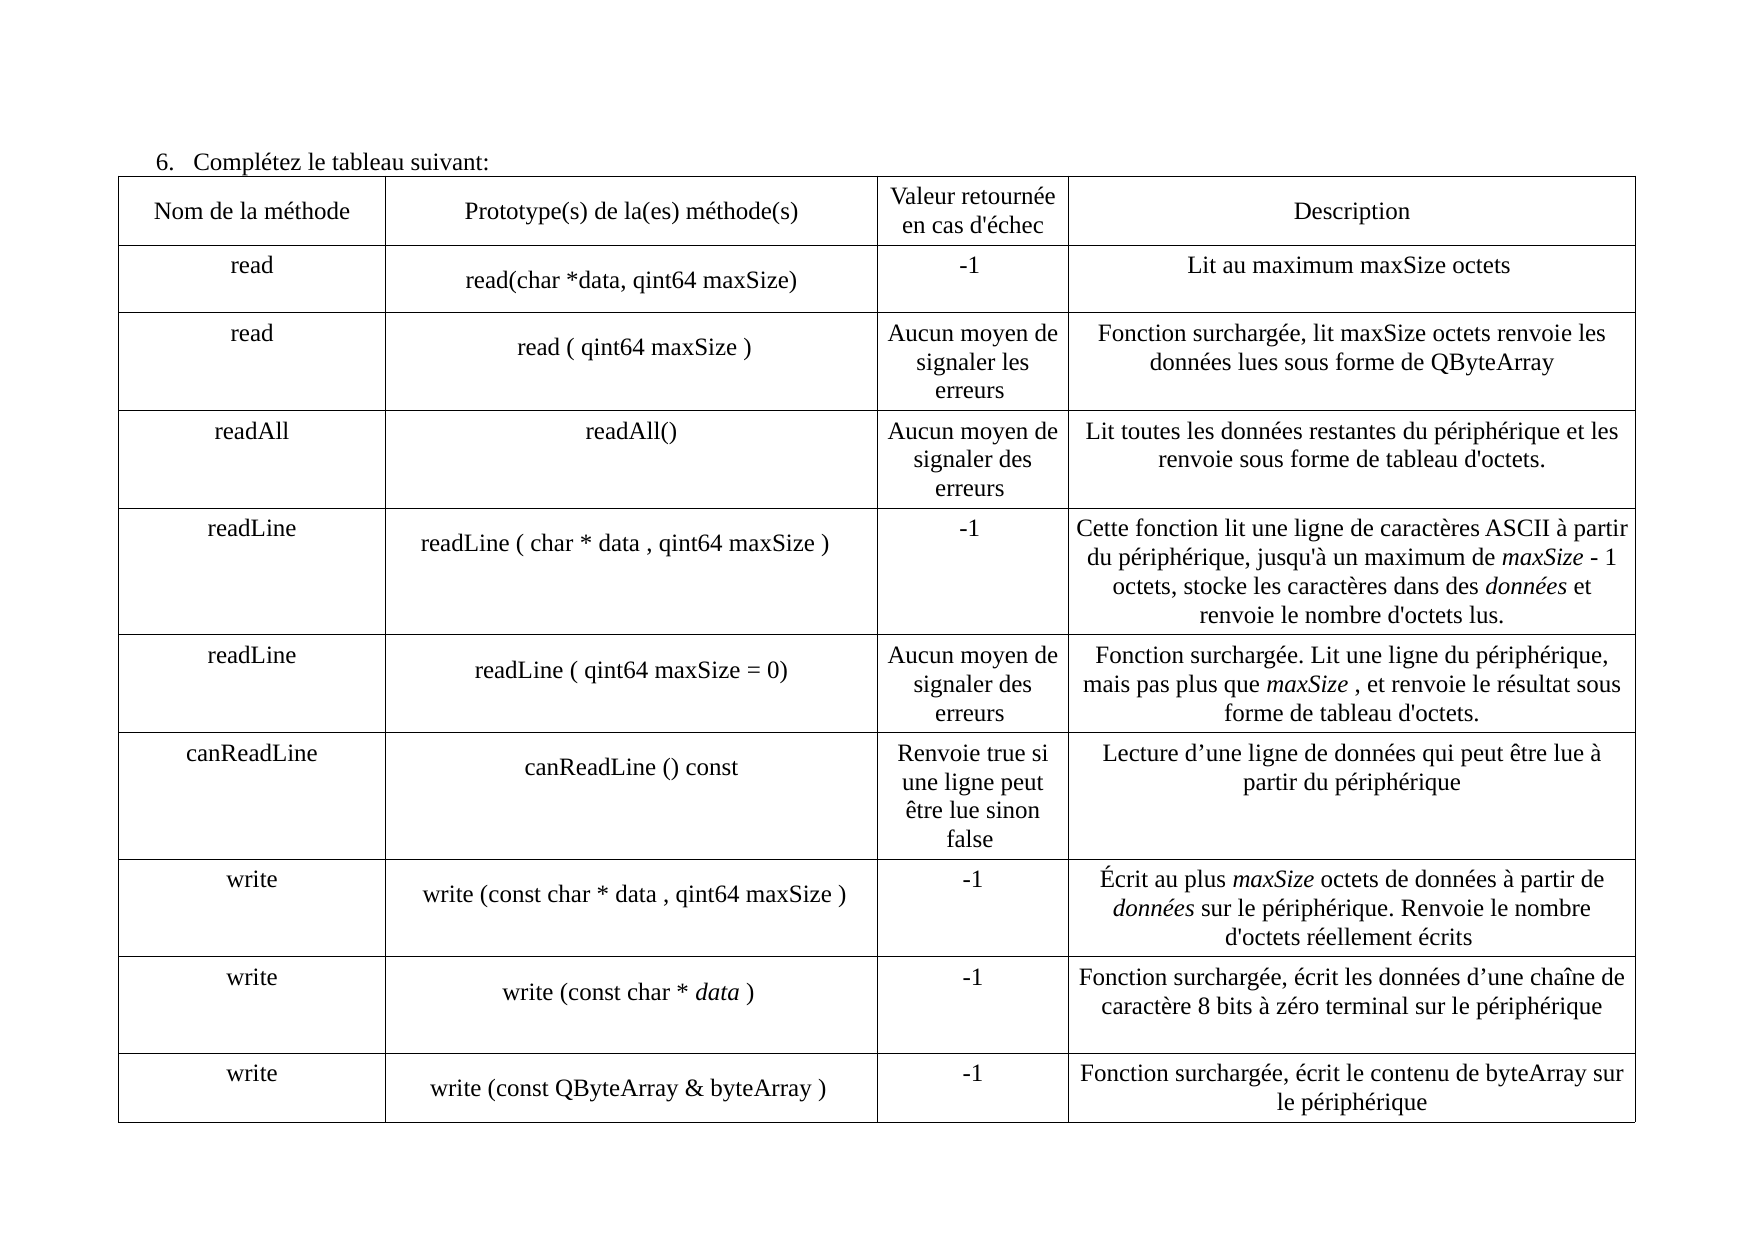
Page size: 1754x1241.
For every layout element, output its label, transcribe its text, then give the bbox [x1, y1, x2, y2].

table_cell Aucun moyen de signaler les erreurs [878, 313, 1068, 410]
table_cell Fonction surchargée. Lit une ligne du périphérique, mais pas plus que maxSize , et renvoie le résultat sous forme de tableau d'octets. [1069, 635, 1635, 732]
table_header Prototype(s) de la(es) méthode(s) [386, 177, 877, 245]
table_cell Renvoie true si une ligne peut être lue sinon false [878, 733, 1068, 859]
table_cell readAll [119, 411, 385, 508]
table_cell read ( qint64 maxSize ) [386, 313, 877, 410]
list Complétez le tableau suivant: [156, 147, 1636, 176]
table_cell Lecture d’une ligne de données qui peut être lue à partir du périphérique [1069, 733, 1635, 859]
table_cell Écrit au plus maxSize octets de données à partir de données sur le périphérique. Renvoie le nombre d'octets réellement écrits [1069, 860, 1635, 956]
table_cell write (const QByteArray & byteArray ) [386, 1054, 877, 1122]
table_cell Aucun moyen de signaler des erreurs [878, 411, 1068, 508]
table_cell readLine ( char * data , qint64 maxSize ) [386, 509, 877, 634]
table_cell Fonction surchargée, écrit les données d’une chaîne de caractère 8 bits à zéro terminal sur le périphérique [1069, 957, 1635, 1053]
table_header Description [1069, 177, 1635, 245]
table_cell canReadLine () const [386, 733, 877, 859]
table_cell read(char *data, qint64 maxSize) [386, 246, 877, 312]
table_cell write (const char * data ) [386, 957, 877, 1053]
table_cell write [119, 1054, 385, 1122]
table_cell -1 [878, 860, 1068, 956]
table_header Nom de la méthode [119, 177, 385, 245]
table_cell -1 [878, 1054, 1068, 1122]
table_header Valeur retournée en cas d'échec [878, 177, 1068, 245]
table_cell read [119, 313, 385, 410]
table_cell read [119, 246, 385, 312]
table_cell readAll() [386, 411, 877, 508]
table_cell -1 [878, 246, 1068, 312]
table_cell write (const char * data , qint64 maxSize ) [386, 860, 877, 956]
table_cell canReadLine [119, 733, 385, 859]
table_cell Fonction surchargée, lit maxSize octets renvoie les données lues sous forme de QByteArray [1069, 313, 1635, 410]
table_cell Fonction surchargée, écrit le contenu de byteArray sur le périphérique [1069, 1054, 1635, 1122]
table_cell Cette fonction lit une ligne de caractères ASCII à partir du périphérique, jusqu'à un maximum de maxSize - 1 octets, stocke les caractères dans des données et renvoie le nombre d'octets lus. [1069, 509, 1635, 634]
table_cell write [119, 957, 385, 1053]
table_cell -1 [878, 509, 1068, 634]
table_cell Aucun moyen de signaler des erreurs [878, 635, 1068, 732]
table_cell -1 [878, 957, 1068, 1053]
table_cell readLine [119, 509, 385, 634]
table_cell write [119, 860, 385, 956]
table_cell Lit toutes les données restantes du périphérique et les renvoie sous forme de tableau d'octets. [1069, 411, 1635, 508]
table_cell Lit au maximum maxSize octets [1069, 246, 1635, 312]
table_cell readLine [119, 635, 385, 732]
table_cell readLine ( qint64 maxSize = 0) [386, 635, 877, 732]
